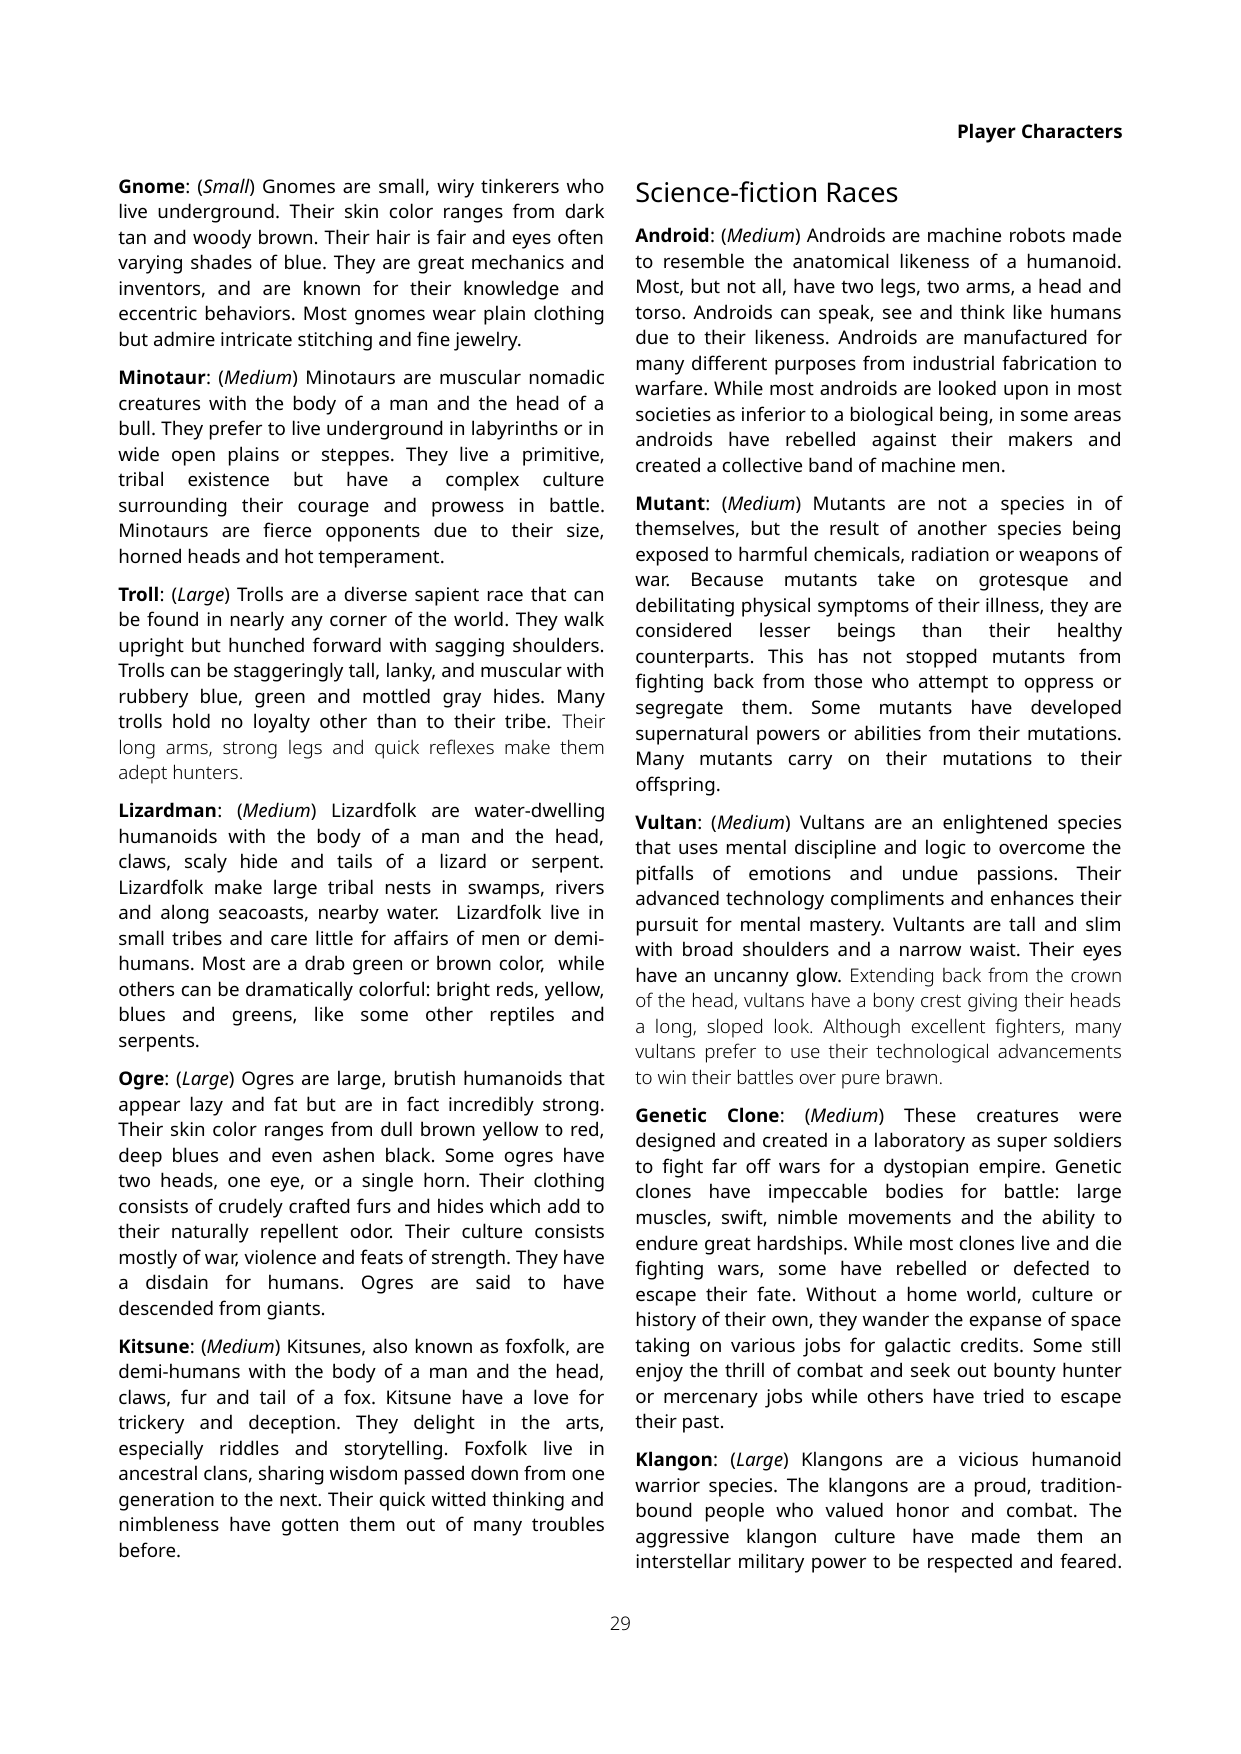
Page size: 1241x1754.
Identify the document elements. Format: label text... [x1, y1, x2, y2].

text Genetic Clone: (Medium) These creatures were designed and created in a laboratory as super soldiers to fight far off wars for a dystopian empire. Genetic clones have impeccable bodies for battle: large muscles, swift, nimble movements and the ability to endure great hardships. While most clones live and die fighting wars, some have rebelled or defected to escape their fate. Without a home world, culture or history of their own, they wander the expanse of space taking on various jobs for galactic credits. Some still enjoy the thrill of combat and seek out bounty hunter or mercenary jobs while others have tried to escape their past. [635, 1102, 1122, 1434]
text Science-fiction Races [635, 173, 1122, 210]
text Minotaur: (Medium) Minotaurs are muscular nomadic creatures with the body of a man and the head of a bull. They prefer to live underground in labyrinths or in wide open plains or steppes. They live a primitive, tribal existence but have a complex culture surrounding their courage and prowess in battle. Minotaurs are fierce opponents due to their size, horned heads and hot temperament. [118, 364, 605, 568]
text Mutant: (Medium) Mutants are not a species in of themselves, but the result of another species being exposed to harmful chemicals, radiation or weapons of war. Because mutants take on grotesque and debilitating physical symptoms of their illness, they are considered lesser beings than their healthy counterparts. This has not stopped mutants from fighting back from those who attempt to oppress or segregate them. Some mutants have developed supernatural powers or abilities from their mutations. Many mutants carry on their mutations to their offspring. [635, 490, 1122, 796]
text Troll: (Large) Trolls are a diverse sapient race that can be found in nearly any corner of the world. They walk upright but hunched forward with sagging shoulders. Trolls can be staggeringly tall, lanky, and muscular with rubbery blue, green and mottled gray hides. Many trolls hold no loyalty other than to their tribe. Their long arms, strong legs and quick reflexes make them adept hunters. [118, 581, 605, 785]
text Vultan: (Medium) Vultans are an enlightened species that uses mental discipline and logic to overcome the pitfalls of emotions and undue passions. Their advanced technology compliments and enhances their pursuit for mental mastery. Vultants are tall and slim with broad shoulders and a narrow waist. Their eyes have an uncanny glow. Extending back from the crown of the head, vultans have a bony crest giving their heads a long, sloped look. Although excellent fighters, many vultans prefer to use their technological advancements to win their battles over pure brawn. [635, 809, 1122, 1090]
text Ogre: (Large) Ogres are large, brutish humanoids that appear lazy and fat but are in fact incredibly strong. Their skin color ranges from dull brown yellow to red, deep blues and even ashen black. Some ogres have two heads, one eye, or a single horn. Their clothing consists of crudely crafted furs and hides which add to their naturally repellent odor. Their culture consists mostly of war, violence and feats of strength. They have a disdain for humans. Ogres are said to have descended from giants. [118, 1065, 605, 1321]
text Kitsune: (Medium) Kitsunes, also known as foxfolk, are demi-humans with the body of a man and the head, claws, fur and tail of a fox. Kitsune have a love for trickery and deception. They delight in the arts, especially riddles and storytelling. Foxfolk live in ancestral clans, sharing wisdom passed down from one generation to the next. Their quick witted thinking and nimbleness have gotten them out of many troubles before. [118, 1333, 605, 1563]
text Android: (Medium) Androids are machine robots made to resemble the anatomical likeness of a humanoid. Most, but not all, have two legs, two arms, a head and torso. Androids can speak, see and think like humans due to their likeness. Androids are manufactured for many different purposes from industrial fabrication to warfare. While most androids are looked upon in most societies as inferior to a biological being, in some areas androids have rebelled against their makers and created a collective band of machine men. [635, 222, 1122, 478]
text Klangon: (Large) Klangons are a vicious humanoid warrior species. The klangons are a proud, tradition-bound people who valued honor and combat. The aggressive klangon culture have made them an interstellar military power to be respected and feared. [635, 1446, 1122, 1574]
text Gnome: (Small) Gnomes are small, wiry tinkerers who live underground. Their skin color ranges from dark tan and woody brown. Their hair is fair and eyes often varying shades of blue. They are great mechanics and inventors, and are known for their knowledge and eccentric behaviors. Most gnomes wear plain clothing but admire intricate stitching and fine jewelry. [118, 173, 605, 352]
text Lizardman: (Medium) Lizardfolk are water-dwelling humanoids with the body of a man and the head, claws, scaly hide and tails of a lizard or serpent. Lizardfolk make large tribal nests in swamps, rivers and along seacoasts, nearby water. Lizardfolk live in small tribes and care little for affairs of men or demi-humans. Most are a drab green or brown color, while others can be dramatically colorful: bright reds, yellow, blues and greens, like some other reptiles and serpents. [118, 798, 605, 1053]
